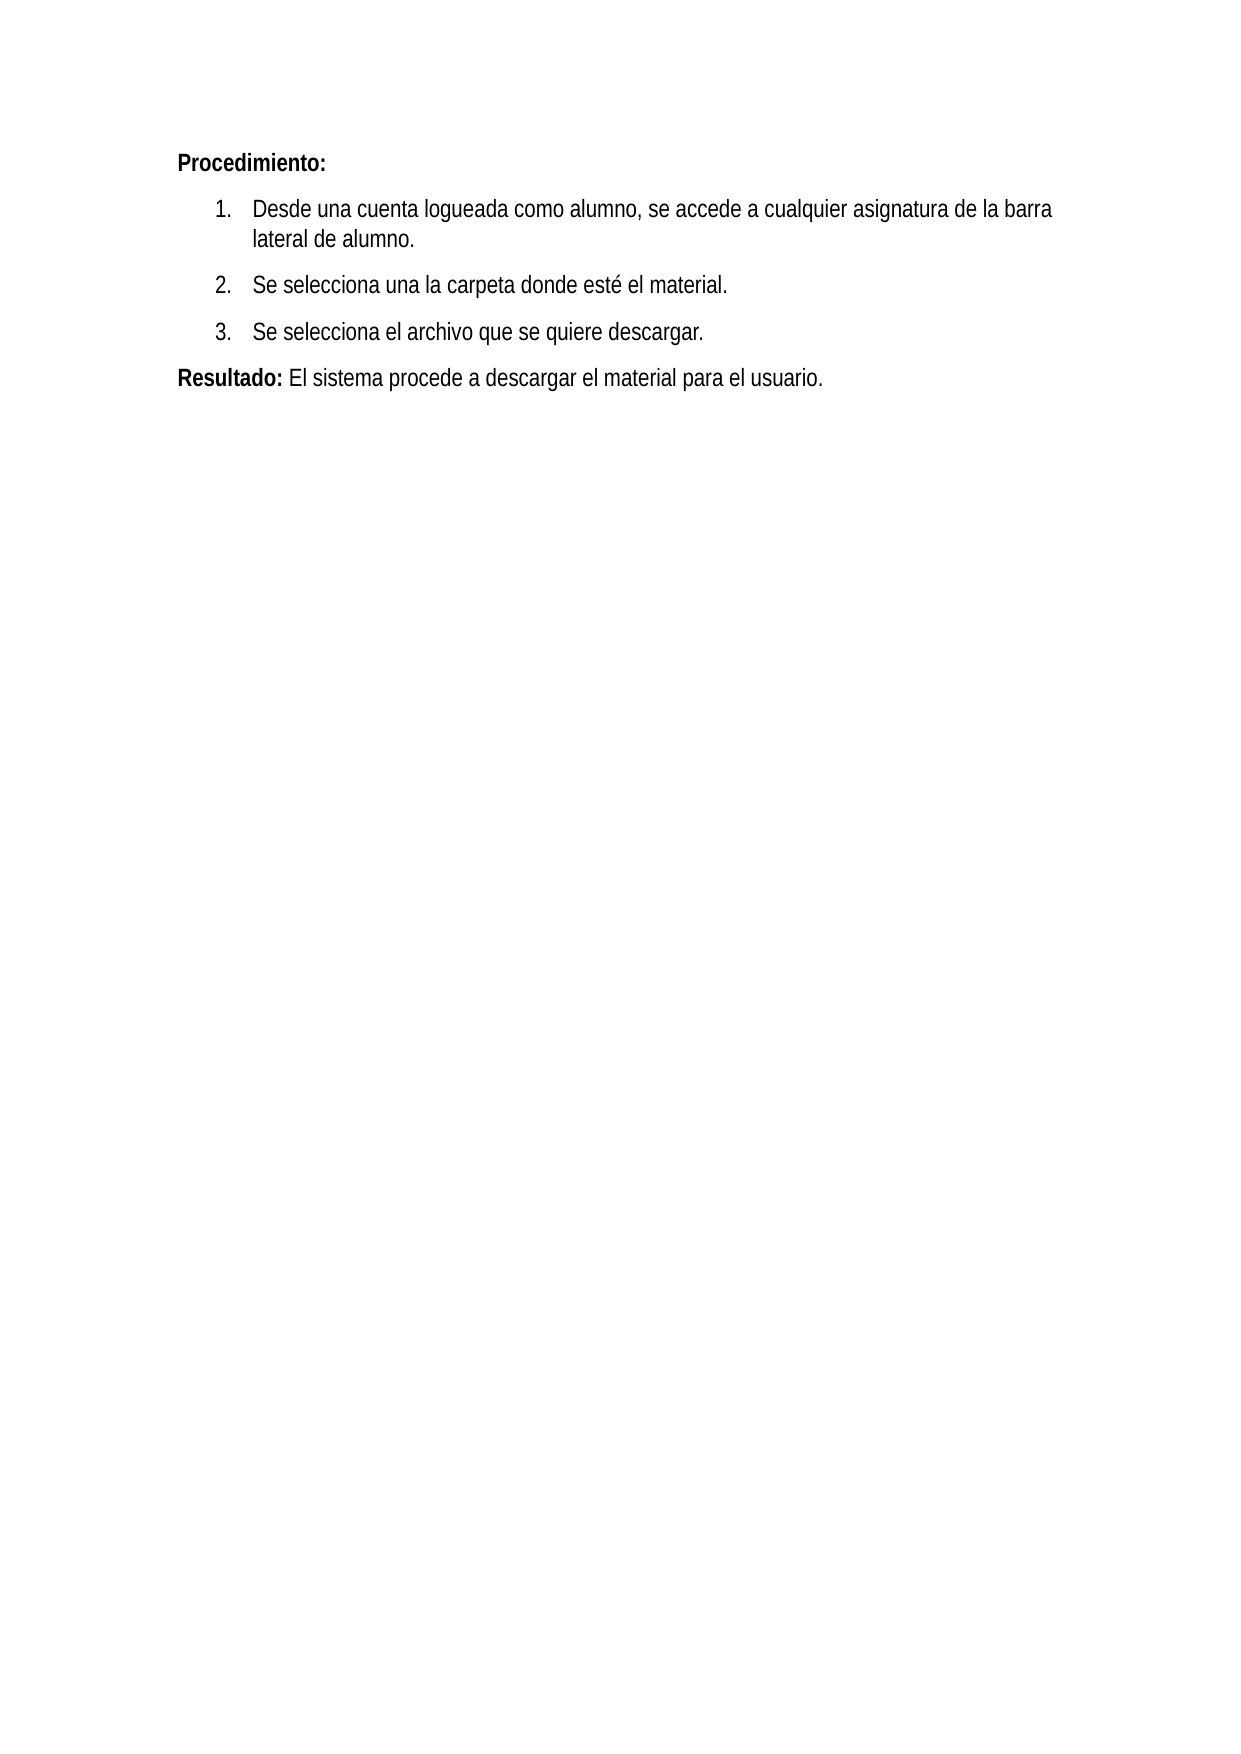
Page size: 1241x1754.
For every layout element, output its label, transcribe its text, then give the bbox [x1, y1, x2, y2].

text Procedimiento: [177, 148, 1063, 176]
text Resultado: El sistema procede a descargar el material para el usuario. [177, 363, 1063, 392]
list Se selecciona una la carpeta donde esté el material. [215, 270, 1063, 299]
list Desde una cuenta logueada como alumno, se accede a cualquier asignatura de la barra lateral de alumno. [215, 194, 1063, 252]
list Se selecciona el archivo que se quiere descargar. [215, 317, 1063, 345]
